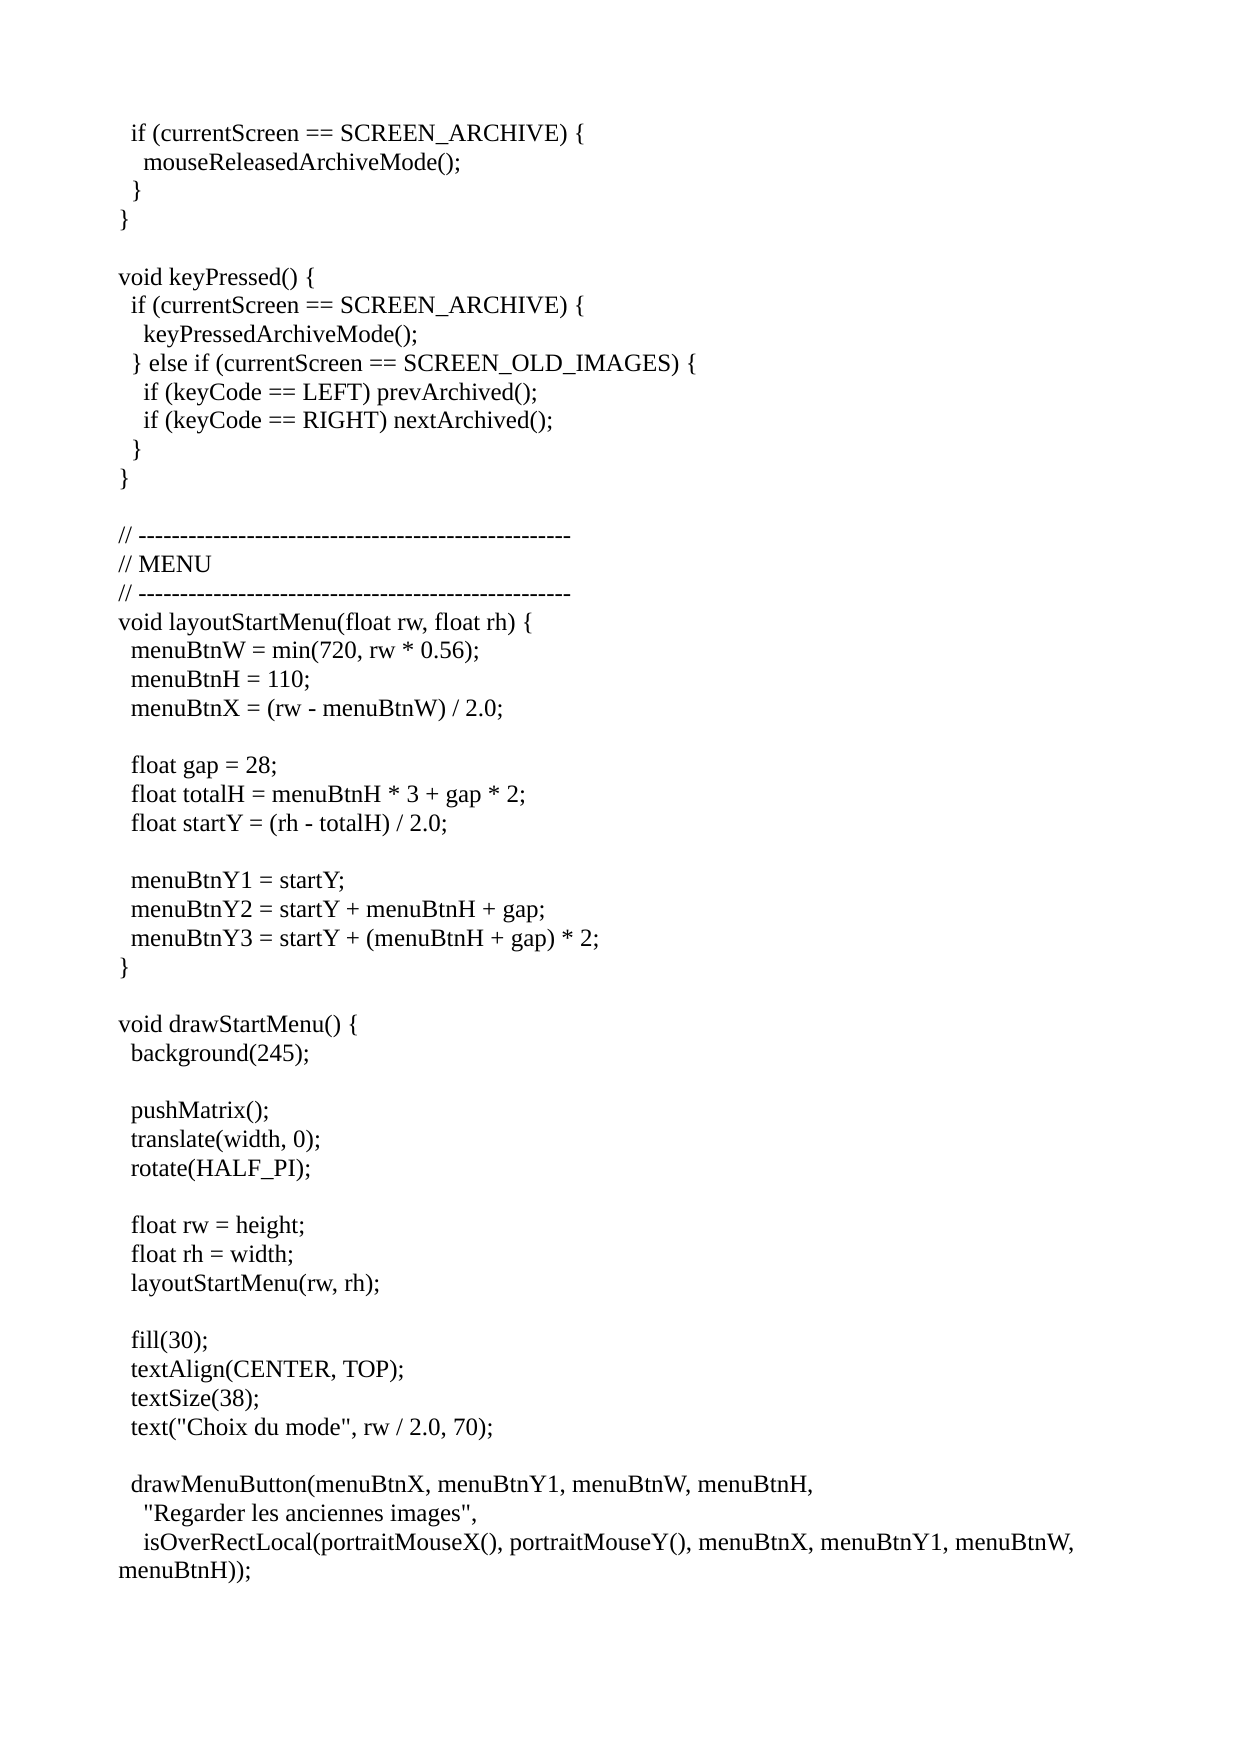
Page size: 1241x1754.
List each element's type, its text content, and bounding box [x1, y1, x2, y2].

text float totalH = menuBtnH * 3 + gap * 2; [118, 779, 1122, 808]
text rotate(HALF_PI); [118, 1153, 1122, 1182]
text if (keyCode == RIGHT) nextArchived(); [118, 406, 1122, 434]
text textSize(38); [118, 1383, 1122, 1412]
text fill(30); [118, 1326, 1122, 1354]
text mouseReleasedArchiveMode(); [118, 147, 1122, 176]
text float startY = (rh - totalH) / 2.0; [118, 808, 1122, 837]
text menuBtnY1 = startY; [118, 866, 1122, 894]
text pushMatrix(); [118, 1096, 1122, 1124]
text } [118, 176, 1122, 204]
text float rh = width; [118, 1239, 1122, 1268]
text layoutStartMenu(rw, rh); [118, 1268, 1122, 1297]
text menuBtnY2 = startY + menuBtnH + gap; [118, 894, 1122, 923]
text if (keyCode == LEFT) prevArchived(); [118, 377, 1122, 406]
text "Regarder les anciennes images", [118, 1498, 1122, 1527]
text if (currentScreen == SCREEN_ARCHIVE) { [118, 291, 1122, 319]
text } [118, 463, 1122, 492]
text } [118, 952, 1122, 981]
text menuBtnY3 = startY + (menuBtnH + gap) * 2; [118, 923, 1122, 952]
text isOverRectLocal(portraitMouseX(), portraitMouseY(), menuBtnX, menuBtnY1, menuBtnW, menuBtnH)); [118, 1527, 1122, 1584]
text void layoutStartMenu(float rw, float rh) { [118, 607, 1122, 636]
text // ---------------------------------------------------- [118, 521, 1122, 549]
text void keyPressed() { [118, 262, 1122, 291]
text text("Choix du mode", rw / 2.0, 70); [118, 1412, 1122, 1441]
text if (currentScreen == SCREEN_ARCHIVE) { [118, 118, 1122, 147]
text float rw = height; [118, 1211, 1122, 1239]
text menuBtnX = (rw - menuBtnW) / 2.0; [118, 693, 1122, 722]
text textAlign(CENTER, TOP); [118, 1354, 1122, 1383]
text } else if (currentScreen == SCREEN_OLD_IMAGES) { [118, 348, 1122, 377]
text menuBtnH = 110; [118, 664, 1122, 693]
text // ---------------------------------------------------- [118, 578, 1122, 607]
text keyPressedArchiveMode(); [118, 319, 1122, 348]
text drawMenuButton(menuBtnX, menuBtnY1, menuBtnW, menuBtnH, [118, 1469, 1122, 1498]
text } [118, 434, 1122, 463]
text menuBtnW = min(720, rw * 0.56); [118, 636, 1122, 664]
text background(245); [118, 1038, 1122, 1067]
text void drawStartMenu() { [118, 1009, 1122, 1038]
text } [118, 204, 1122, 233]
text // MENU [118, 549, 1122, 578]
text float gap = 28; [118, 751, 1122, 779]
text translate(width, 0); [118, 1124, 1122, 1153]
